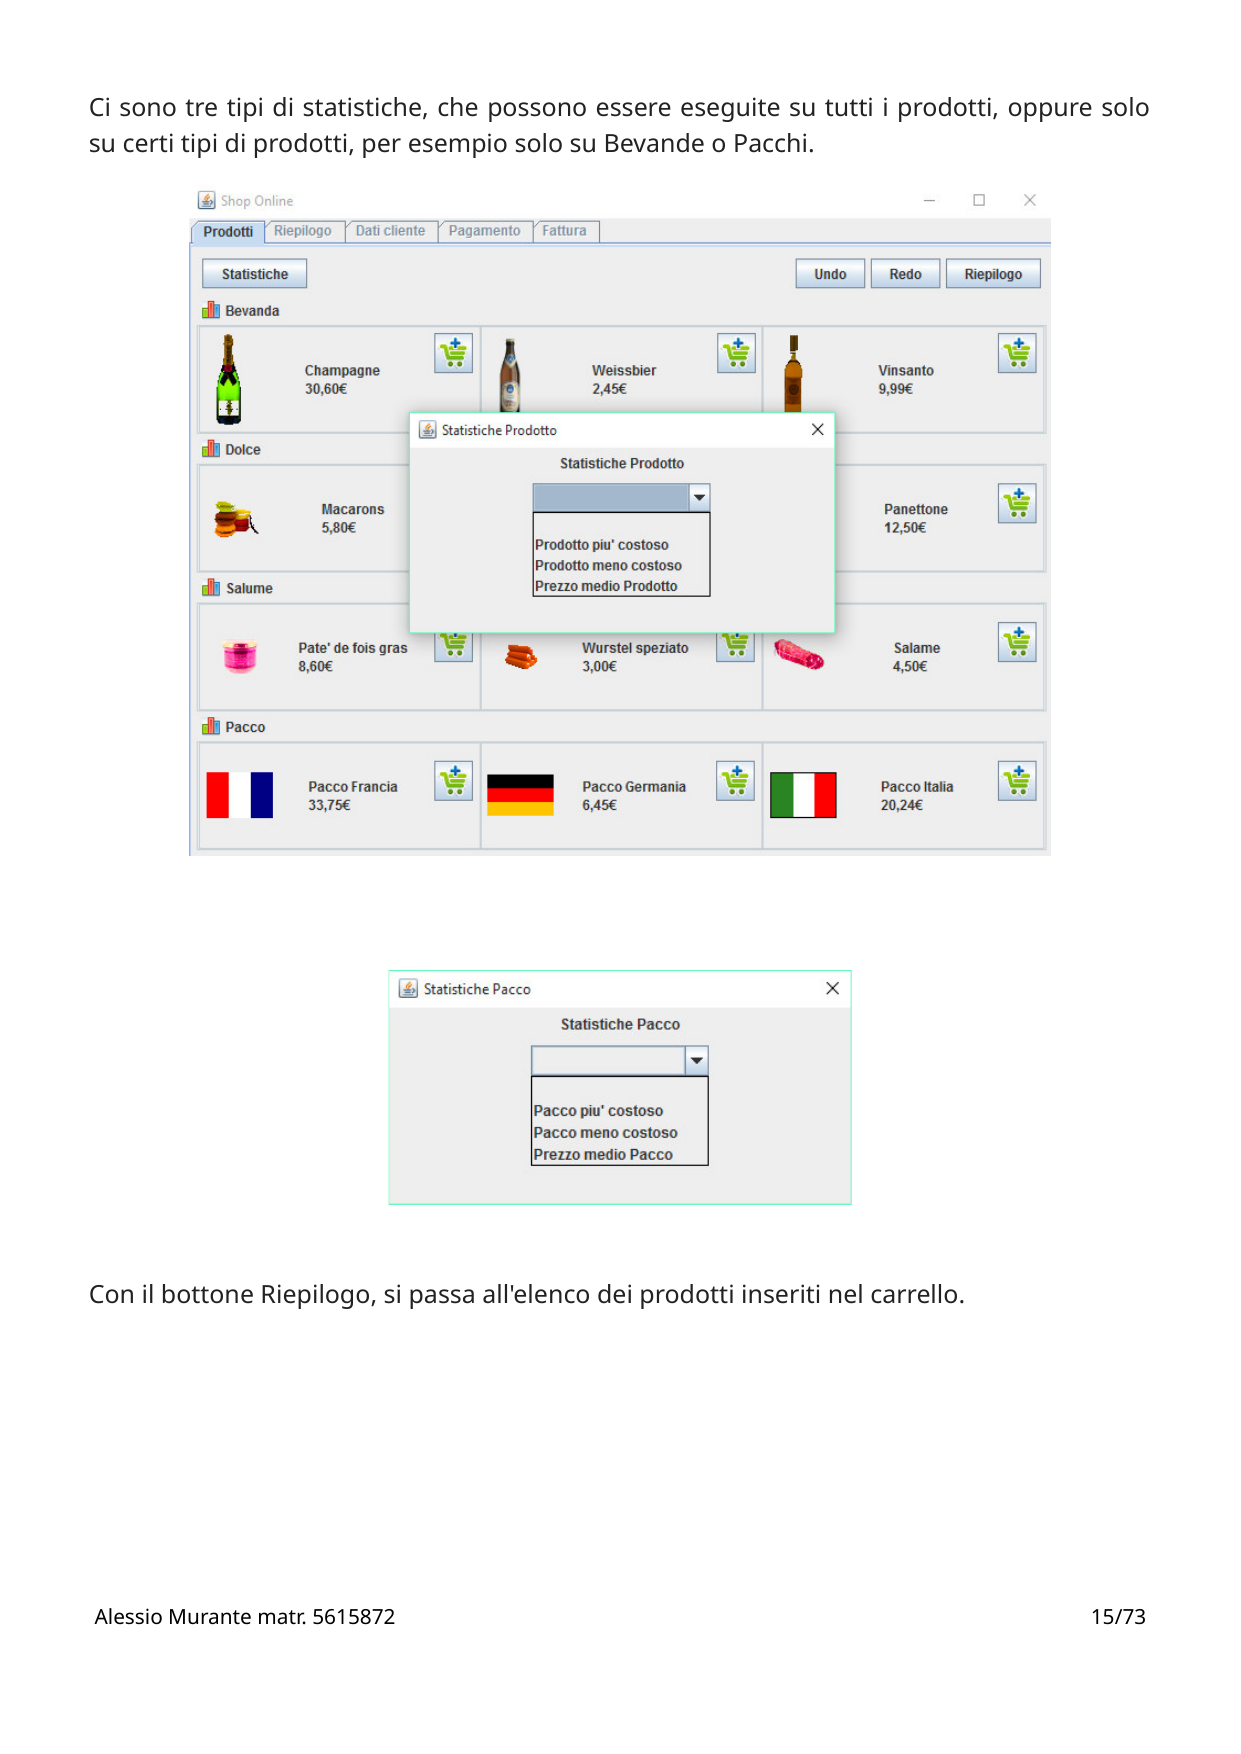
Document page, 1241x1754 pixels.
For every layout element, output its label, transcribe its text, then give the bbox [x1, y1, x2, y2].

text Con il bottone Riepilogo, si passa all'elenco dei prodotti inseriti nel carrello. [88, 1275, 1152, 1311]
picture [189, 184, 1051, 856]
picture [388, 970, 852, 1205]
text Ci sono tre tipi di statistiche, che possono essere eseguite su tutti i prodotti, oppure solo su certi tipi di prodotti, per esempio solo su Bevande o Pacchi. [88, 88, 1152, 159]
